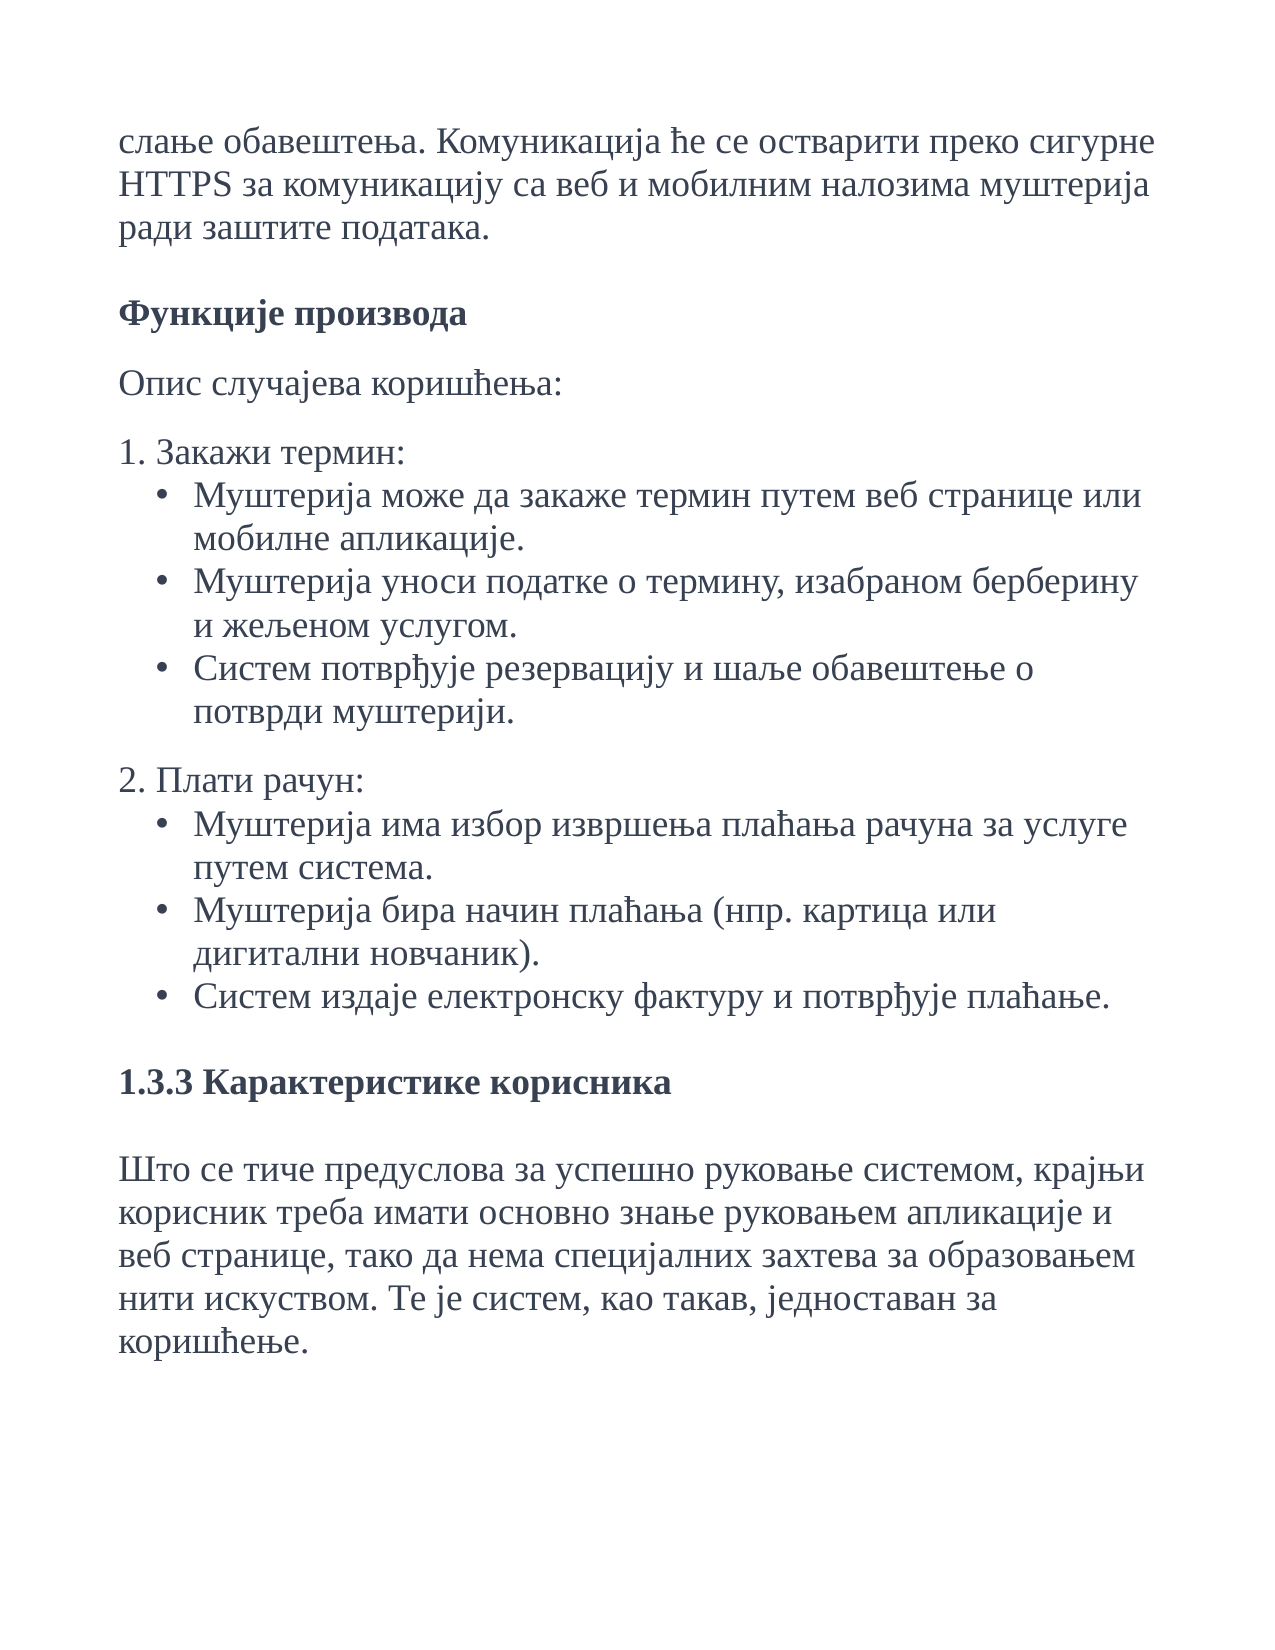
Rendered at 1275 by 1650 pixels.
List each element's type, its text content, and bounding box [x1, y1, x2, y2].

list Систем издаје електронску фактуру и потврђује плаћање. [156, 973, 1157, 1017]
list Муштерија уноси податке о термину, изабраном берберину и жељеном услугом. [156, 559, 1157, 645]
text Функције производа [118, 291, 1157, 334]
text слање обавештења. Комуникација ће се остварити преко сигурне HTTPS за комуникацију са веб и мобилним налозима муштерија ради заштите података. [118, 118, 1157, 247]
text Опис случајева коришћења: [118, 360, 1157, 403]
text 2. Плати рачун: [118, 758, 1157, 801]
list Муштерија има избор извршења плаћања рачуна за услуге путем система. [156, 801, 1157, 887]
text 1.3.3 Карактеристике корисника [118, 1060, 1157, 1103]
list Муштерија бира начин плаћања (нпр. картица или дигитални новчаник). [156, 887, 1157, 973]
text 1. Закажи термин: [118, 429, 1157, 473]
list Систем потврђује резервацију и шаље обавештење о потврди муштерији. [156, 645, 1157, 731]
text Што се тиче предуслова за успешно руковање системом, крајњи корисник треба имати основно знање руковањем апликације и веб странице, тако да нема специјалних захтева за образовањем нити искуством. Те је систем, као такав, једноставан за коришћење. [118, 1146, 1157, 1362]
list Муштерија може да закаже термин путем веб странице или мобилне апликације. [156, 473, 1157, 559]
